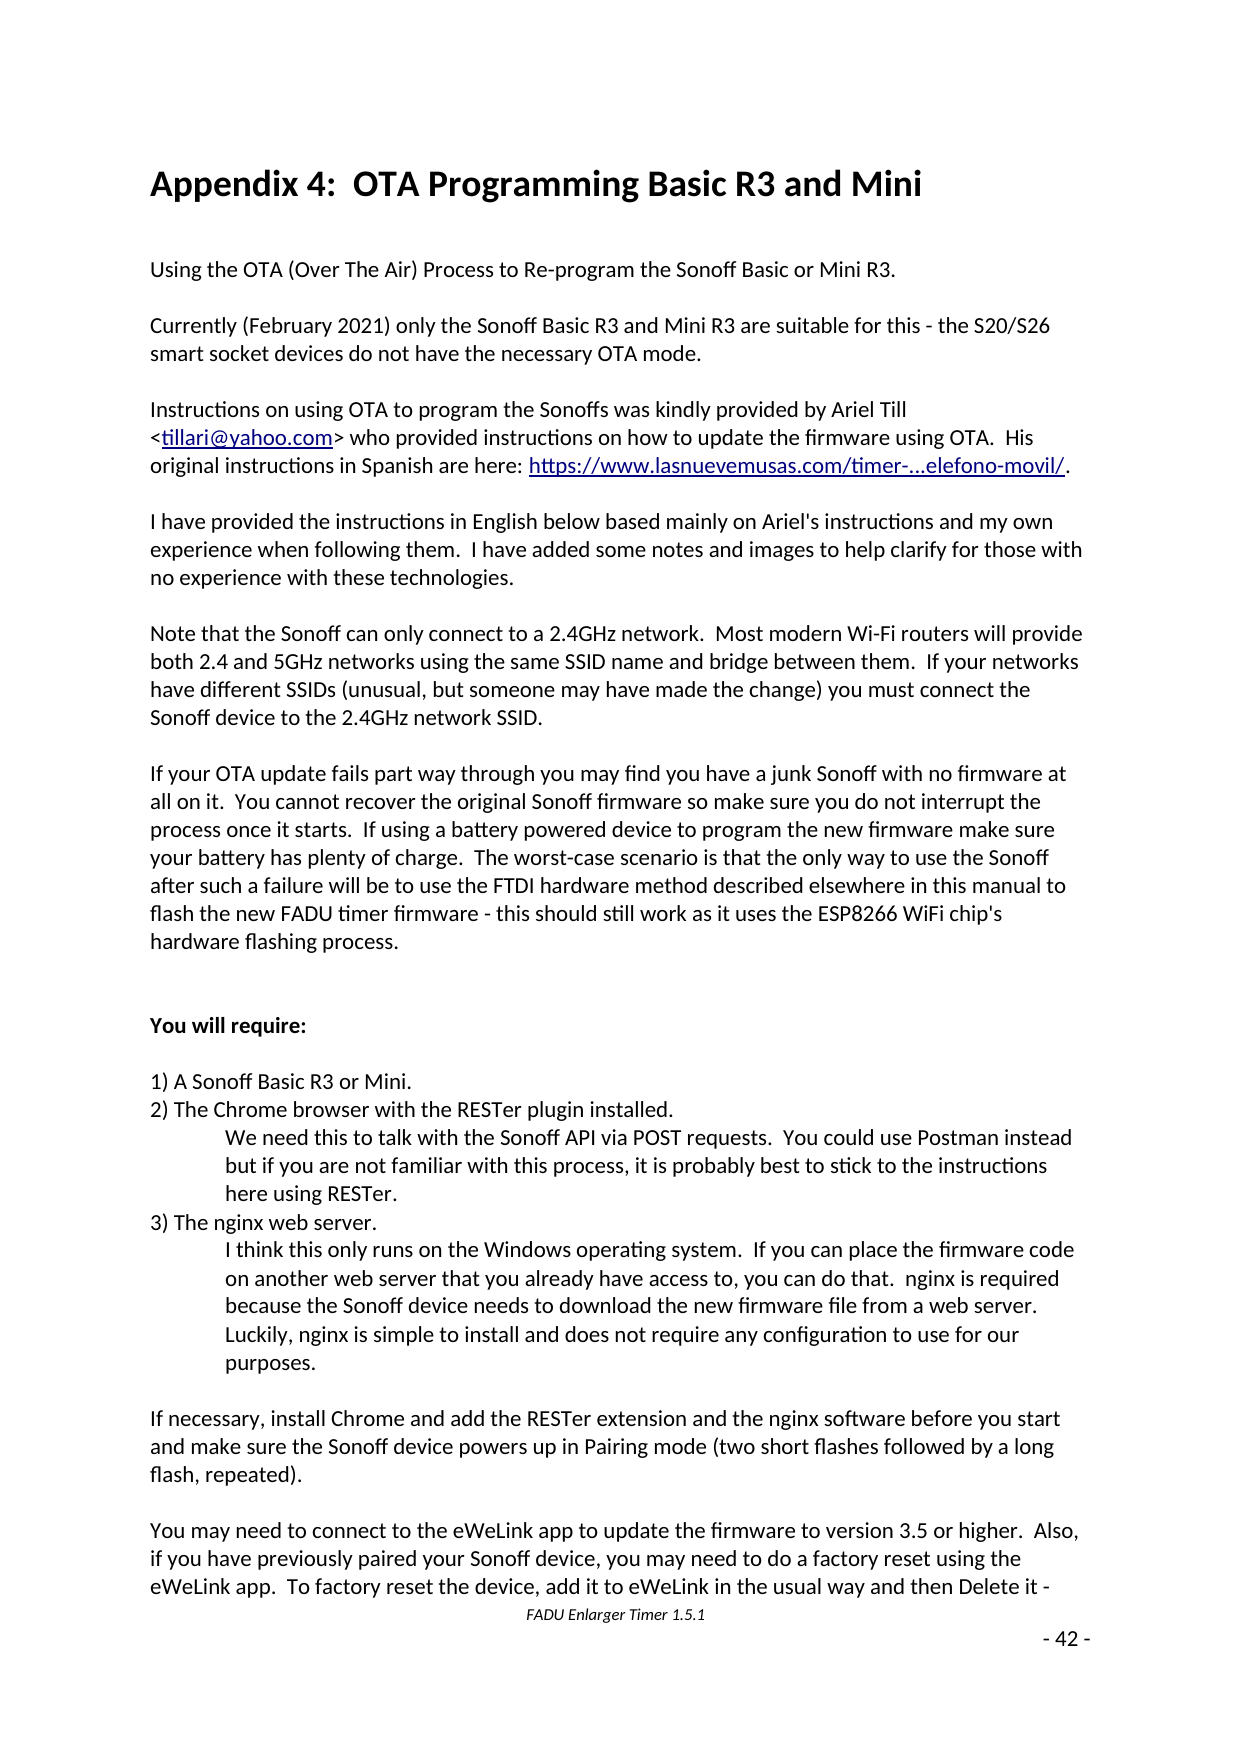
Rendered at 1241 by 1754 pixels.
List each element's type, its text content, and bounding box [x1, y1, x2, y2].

text 1) A Sonoff Basic R3 or Mini. [150, 1067, 1090, 1096]
text We need this to talk with the Sonoff API via POST requests. You could use Postman instead but if you are not familiar with this process, it is probably best to stick to the instructions here using RESTer. [225, 1123, 1090, 1208]
text You may need to connect to the eWeLink app to update the firmware to version 3.5 or higher. Also, if you have previously paired your Sonoff device, you may need to do a factory reset using the eWeLink app. To factory reset the device, add it to eWeLink in the usual way and then Delete it [150, 1516, 1090, 1600]
text You will require: [150, 1011, 1090, 1039]
text 3) The nginx web server. [150, 1208, 1090, 1236]
subtitle Appendix 4: OTA Programming Basic R3 and Mini [150, 160, 1090, 206]
text I think this only runs on the Windows operating system. If you can place the firmware code on another web server that you already have access to, you can do that. nginx is required because the Sonoff device needs to download the new firmware file from a web server. Luckily, nginx is simple to install and does not require any configuration to use for our purposes. [225, 1236, 1090, 1376]
text I have provided the instructions in English below based mainly on Ariel's instructions and my own experience when following them. I have added some notes and images to help clarify for those with no experience with these technologies. [150, 507, 1090, 591]
text If your OTA update fails part way through you may find you have a junk Sonoff with no firmware at all on it. You cannot recover the original Sonoff firmware so make sure you do not interrupt the process once it starts. If using a battery powered device to program the new firmware make sure your battery has plenty of charge. The worst-case scenario is that the only way to use the Sonoff after such a failure will be to use the FTDI hardware method described elsewhere in this manual to flash the new FADU timer firmware - this should still work as it uses the ESP8266 WiFi chip's hardware flashing process. [150, 759, 1090, 955]
text Currently (February 2021) only the Sonoff Basic R3 and Mini R3 are suitable for this - the S20/S26 smart socket devices do not have the necessary OTA mode. [150, 311, 1090, 367]
text Note that the Sonoff can only connect to a 2.4GHz network. Most modern Wi-Fi routers will provide both 2.4 and 5GHz networks using the same SSID name and bridge between them. If your networks have different SSIDs (unusual, but someone may have made the change) you must connect the Sonoff device to the 2.4GHz network SSID. [150, 619, 1090, 731]
text Using the OTA (Over The Air) Process to Re-program the Sonoff Basic or Mini R3. [150, 255, 1090, 283]
text 2) The Chrome browser with the RESTer plugin installed. [150, 1096, 1090, 1123]
text If necessary, install Chrome and add the RESTer extension and the nginx software before you start and make sure the Sonoff device powers up in Pairing mode (two short flashes followed by a long flash, repeated). [150, 1404, 1090, 1488]
text Instructions on using OTA to program the Sonoffs was kindly provided by Ariel Till <tillari@yahoo.com> who provided instructions on how to update the firmware using OTA. His original instructions in Spanish are here: https://www.lasnuevemusas.com/timer-...elefono-movil/. [150, 395, 1090, 479]
